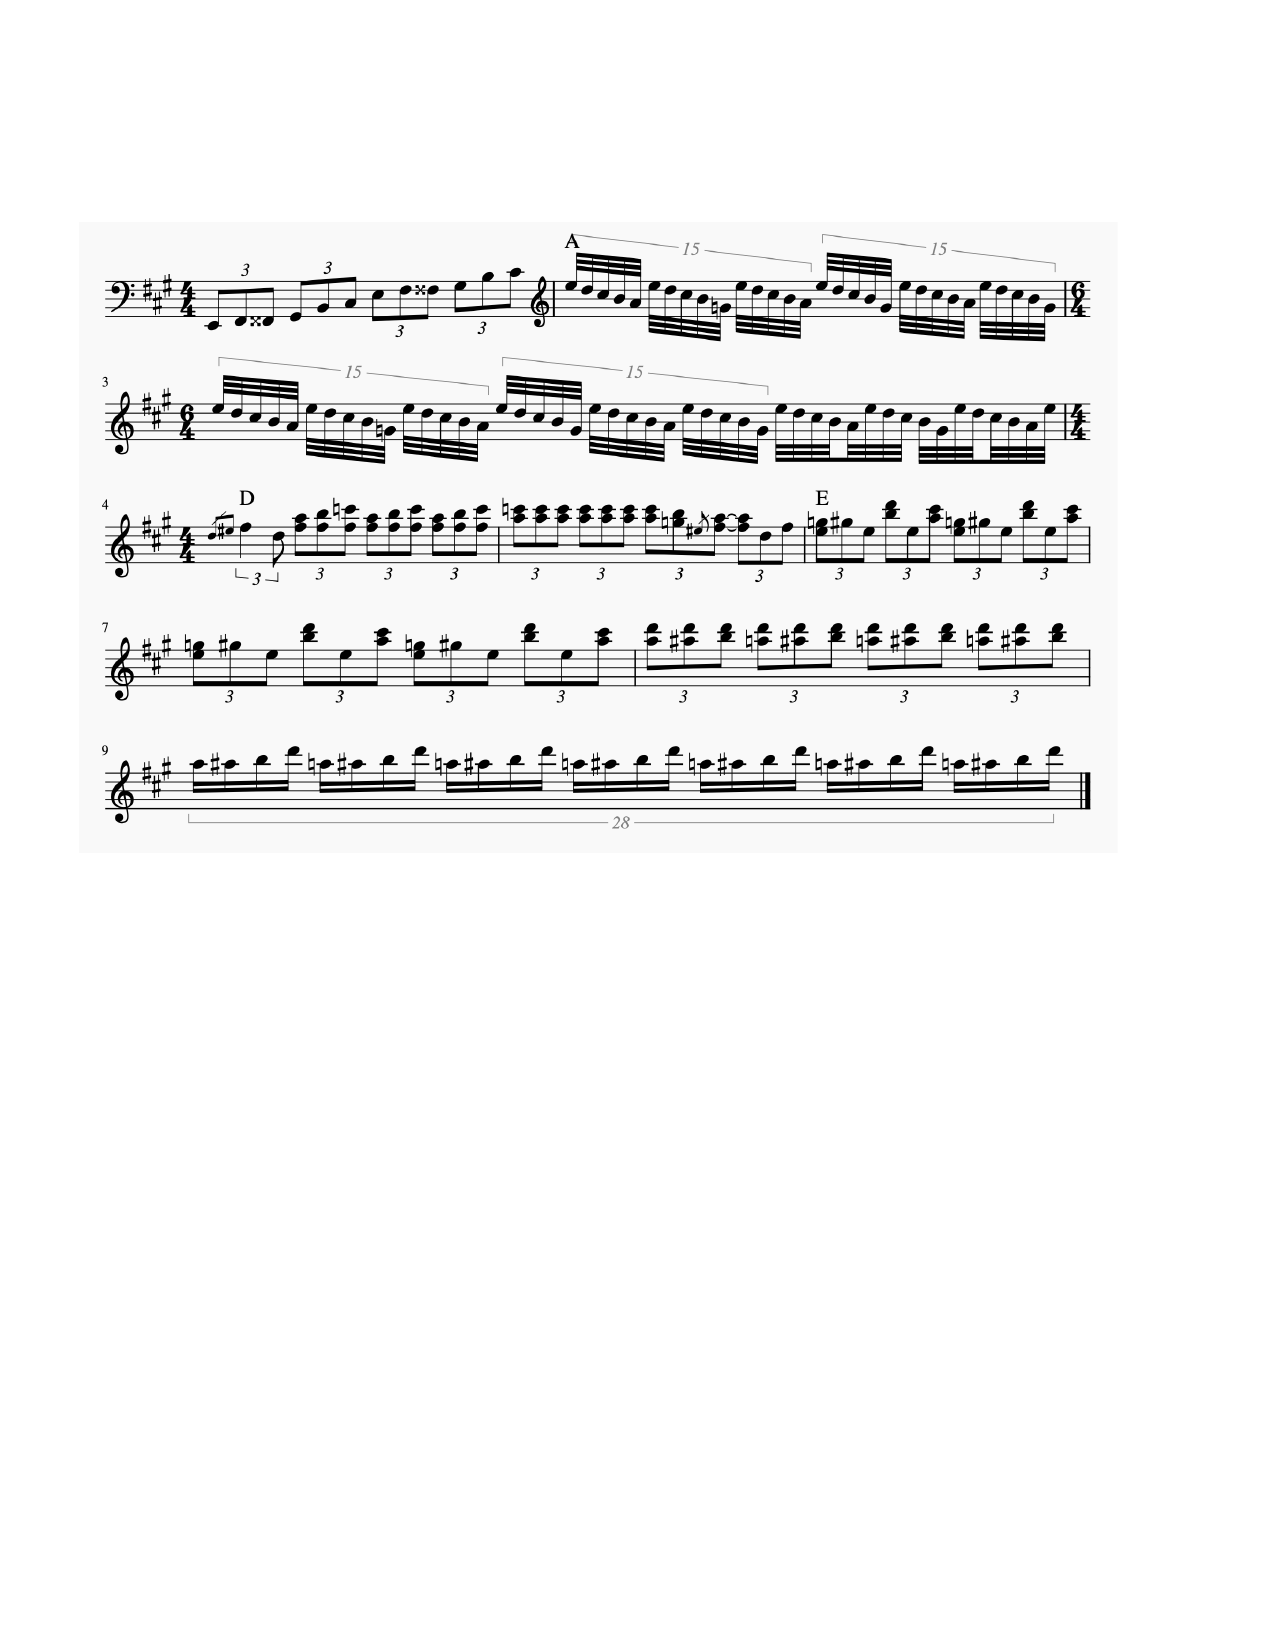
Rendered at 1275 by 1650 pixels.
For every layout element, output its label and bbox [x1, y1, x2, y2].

picture [79, 222, 1118, 853]
